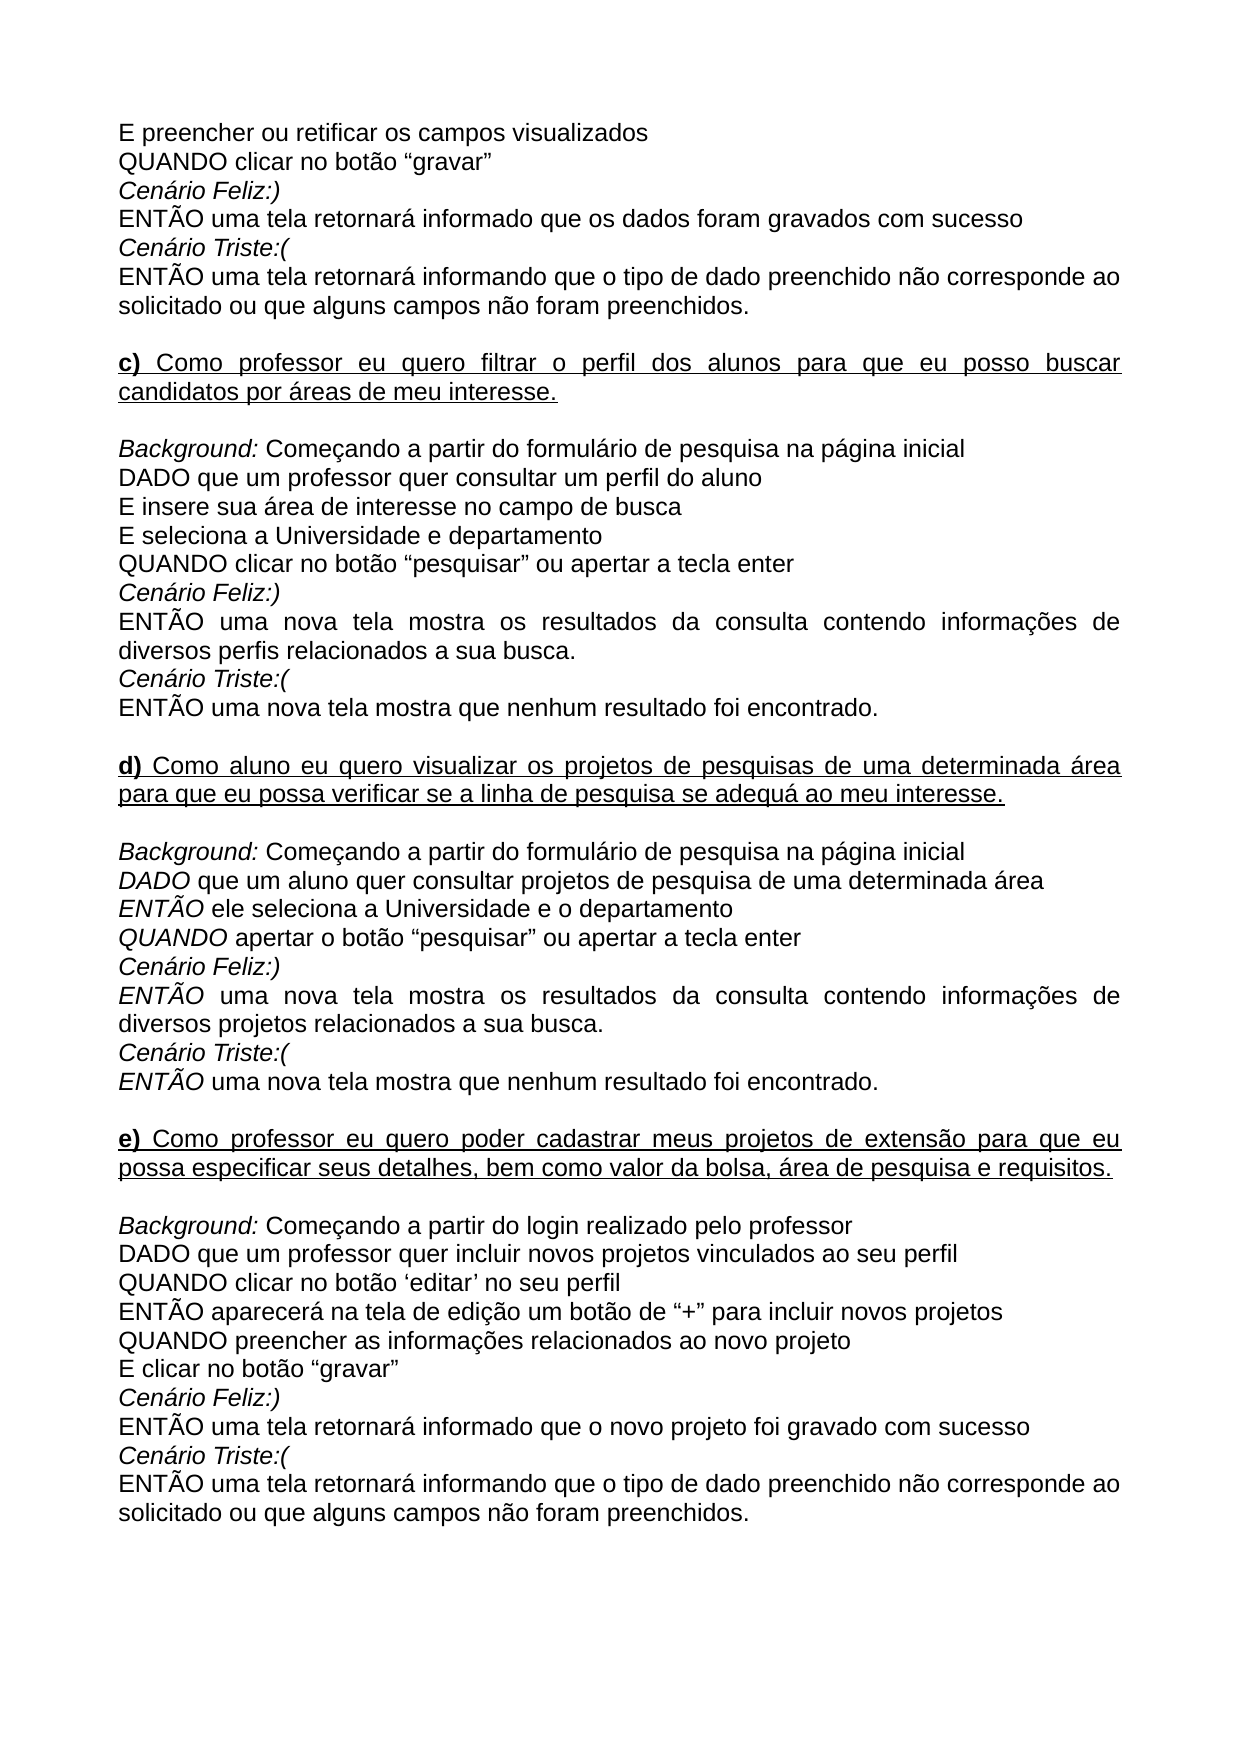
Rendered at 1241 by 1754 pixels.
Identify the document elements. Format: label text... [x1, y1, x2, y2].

text ENTÃO uma tela retornará informado que os dados foram gravados com sucesso [118, 204, 1122, 233]
text ENTÃO aparecerá na tela de edição um botão de “+” para incluir novos projetos [118, 1297, 1122, 1326]
text E clicar no botão “gravar” [118, 1354, 1122, 1383]
text QUANDO clicar no botão “pesquisar” ou apertar a tecla enter [118, 549, 1122, 578]
text Cenário Triste:( [118, 1038, 1122, 1067]
text d) Como aluno eu quero visualizar os projetos de pesquisas de uma determinada área [118, 751, 1122, 776]
text e) Como professor eu quero poder cadastrar meus projetos de extensão para que eu [118, 1124, 1122, 1149]
text Cenário Feliz:) [118, 1383, 1122, 1412]
text DADO que um professor quer incluir novos projetos vinculados ao seu perfil [118, 1239, 1122, 1268]
text ENTÃO uma tela retornará informando que o tipo de dado preenchido não corresponde ao solicitado ou que alguns campos não foram preenchidos. [118, 262, 1122, 319]
text E preencher ou retificar os campos visualizados [118, 118, 1122, 147]
text Background: Começando a partir do login realizado pelo professor [118, 1211, 1122, 1239]
text QUANDO clicar no botão “gravar” [118, 147, 1122, 176]
text DADO que um professor quer consultar um perfil do aluno [118, 463, 1122, 492]
text Background: Começando a partir do formulário de pesquisa na página inicial [118, 837, 1122, 866]
text Cenário Triste:( [118, 664, 1122, 693]
text para que eu possa verificar se a linha de pesquisa se adequá ao meu interesse. [118, 777, 1122, 808]
text E seleciona a Universidade e departamento [118, 521, 1122, 549]
text Cenário Feliz:) [118, 952, 1122, 981]
text candidatos por áreas de meu interesse. [118, 374, 1122, 406]
text QUANDO apertar o botão “pesquisar” ou apertar a tecla enter [118, 923, 1122, 952]
text Cenário Triste:( [118, 233, 1122, 262]
text QUANDO clicar no botão ‘editar’ no seu perfil [118, 1268, 1122, 1297]
text ENTÃO uma nova tela mostra os resultados da consulta contendo informações de diversos projetos relacionados a sua busca. [118, 981, 1122, 1038]
text c) Como professor eu quero filtrar o perfil dos alunos para que eu posso buscar [118, 348, 1122, 373]
text Background: Começando a partir do formulário de pesquisa na página inicial [118, 434, 1122, 463]
text QUANDO preencher as informações relacionados ao novo projeto [118, 1326, 1122, 1354]
text DADO que um aluno quer consultar projetos de pesquisa de uma determinada área [118, 866, 1122, 894]
text Cenário Triste:( [118, 1441, 1122, 1469]
text ENTÃO uma nova tela mostra que nenhum resultado foi encontrado. [118, 693, 1122, 722]
text ENTÃO ele seleciona a Universidade e o departamento [118, 894, 1122, 923]
text ENTÃO uma nova tela mostra os resultados da consulta contendo informações de diversos perfis relacionados a sua busca. [118, 607, 1122, 664]
text possa especificar seus detalhes, bem como valor da bolsa, área de pesquisa e requisitos. [118, 1151, 1122, 1182]
text ENTÃO uma tela retornará informando que o tipo de dado preenchido não corresponde ao solicitado ou que alguns campos não foram preenchidos. [118, 1469, 1122, 1527]
text ENTÃO uma tela retornará informado que o novo projeto foi gravado com sucesso [118, 1412, 1122, 1441]
text Cenário Feliz:) [118, 176, 1122, 204]
text Cenário Feliz:) [118, 578, 1122, 607]
text ENTÃO uma nova tela mostra que nenhum resultado foi encontrado. [118, 1067, 1122, 1096]
text E insere sua área de interesse no campo de busca [118, 492, 1122, 521]
